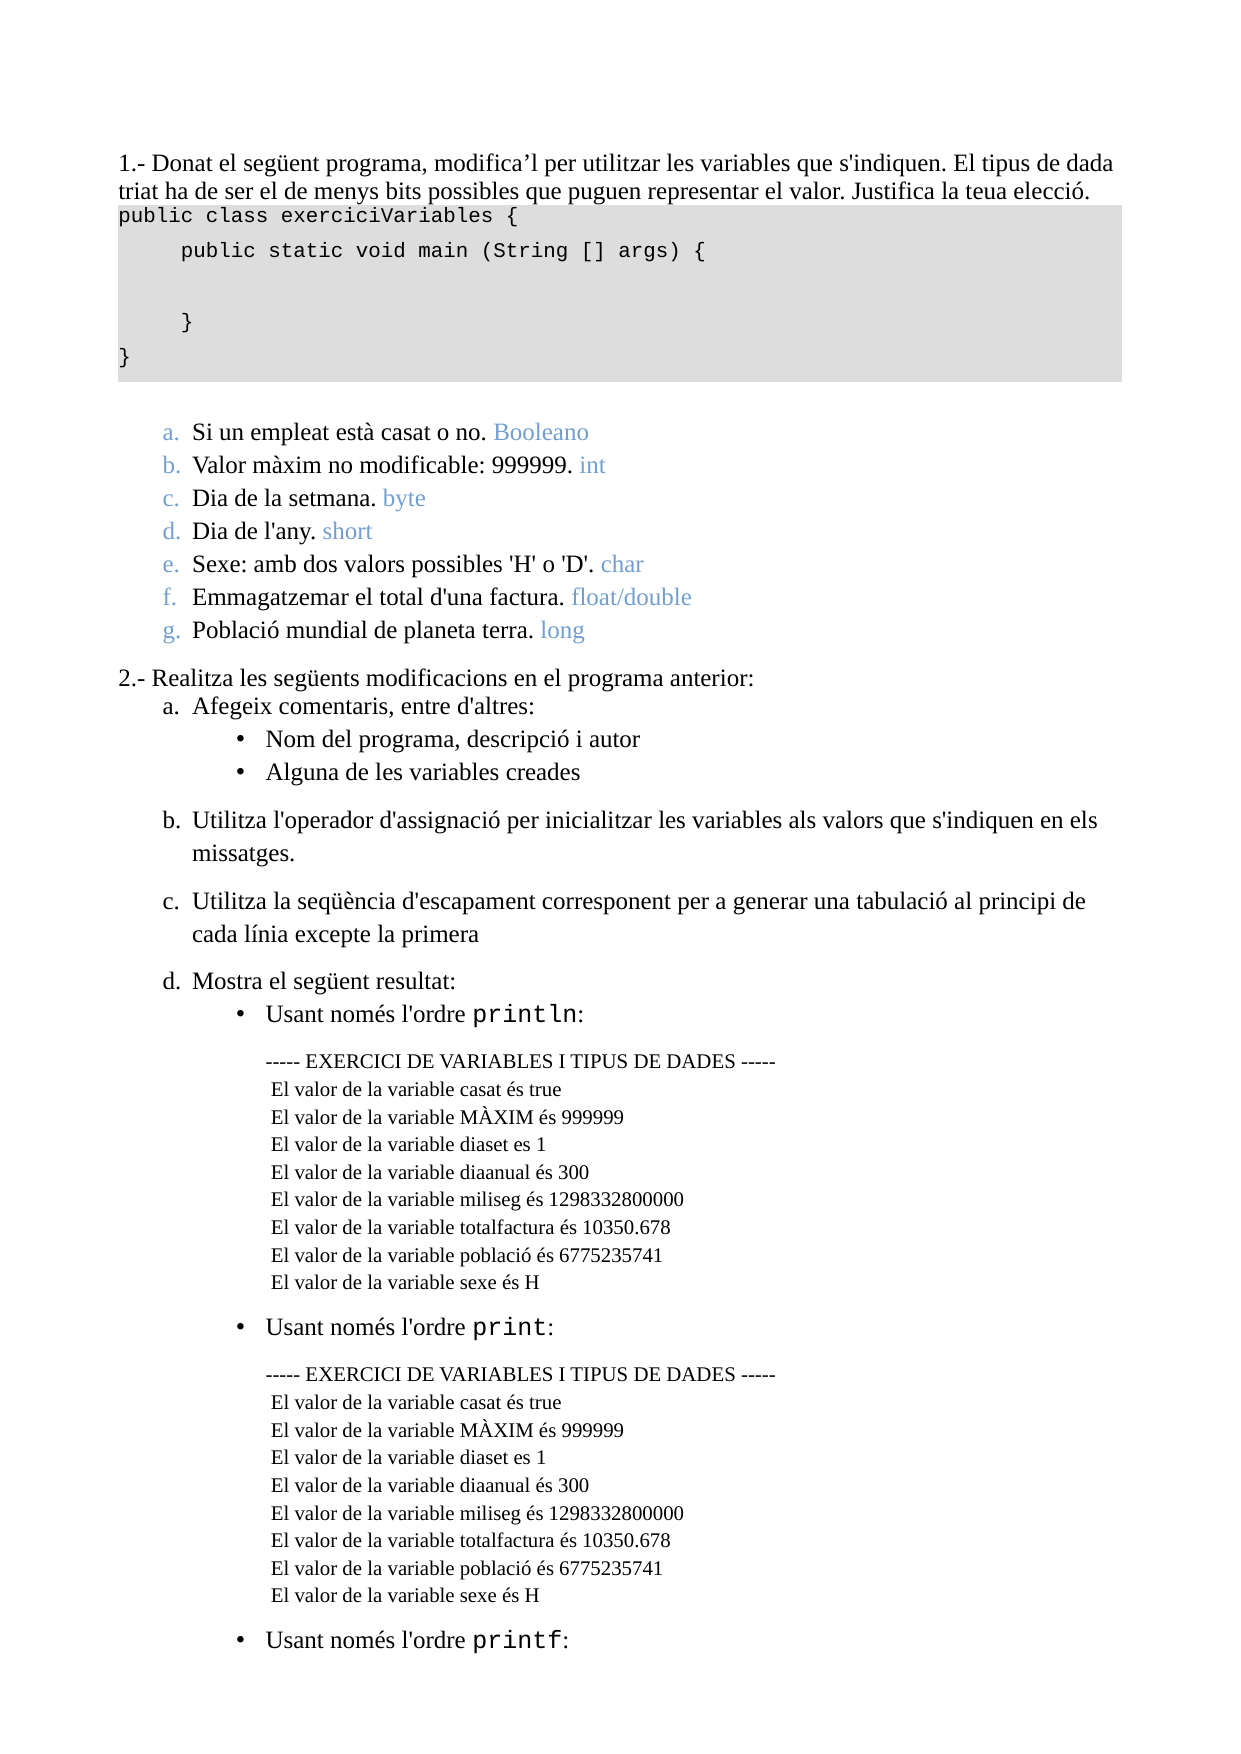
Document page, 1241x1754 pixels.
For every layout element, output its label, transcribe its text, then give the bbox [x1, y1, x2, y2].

list Valor màxim no modificable: 999999. int [162, 450, 1122, 479]
text 1.- Donat el següent programa, modifica’l per utilitzar les variables que s'indiquen. El tipus de dada triat ha de ser el de menys bits possibles que puguen representar el valor. Justifica la teua elecció. [118, 148, 1122, 205]
table_header public class exerciciVariables { public static void main (String [] args) { } } [118, 205, 1122, 382]
list Nom del programa, descripció i autor [236, 724, 1122, 753]
list Població mundial de planeta terra. long [162, 615, 1122, 644]
list Dia de l'any. short [162, 516, 1122, 545]
list Usant només l'ordre printf: [236, 1625, 1122, 1656]
list ----- EXERCICI DE VARIABLES I TIPUS DE DADES ----- El valor de la variable casat és true El valor de la variable MÀXIM és 999999 El valor de la variable diaset es 1 El valor de la variable diaanual és 300 El valor de la variable miliseg és 1298332800000 El valor de la variable totalfactura és 10350.678 El valor de la variable població és 6775235741 El valor de la variable sexe és H [236, 1049, 1122, 1294]
text 2.- Realitza les següents modificacions en el programa anterior: [118, 663, 1122, 691]
list Emmagatzemar el total d'una factura. float/double [162, 582, 1122, 611]
list Utilitza l'operador d'assignació per inicialitzar les variables als valors que s'indiquen en els missatges. [162, 805, 1122, 867]
list Afegeix comentaris, entre d'altres: [162, 691, 1122, 720]
list Alguna de les variables creades [236, 757, 1122, 786]
list Sexe: amb dos valors possibles 'H' o 'D'. char [162, 549, 1122, 578]
list Mostra el següent resultat: [162, 966, 1122, 995]
list Usant només l'ordre print: [236, 1312, 1122, 1343]
list Usant només l'ordre println: [236, 999, 1122, 1030]
list Utilitza la seqüència d'escapament corresponent per a generar una tabulació al principi de cada línia excepte la primera [162, 886, 1122, 947]
list Si un empleat està casat o no. Booleano [162, 417, 1122, 446]
list ----- EXERCICI DE VARIABLES I TIPUS DE DADES ----- El valor de la variable casat és true El valor de la variable MÀXIM és 999999 El valor de la variable diaset es 1 El valor de la variable diaanual és 300 El valor de la variable miliseg és 1298332800000 El valor de la variable totalfactura és 10350.678 El valor de la variable població és 6775235741 El valor de la variable sexe és H [236, 1362, 1122, 1607]
list Dia de la setmana. byte [162, 483, 1122, 512]
